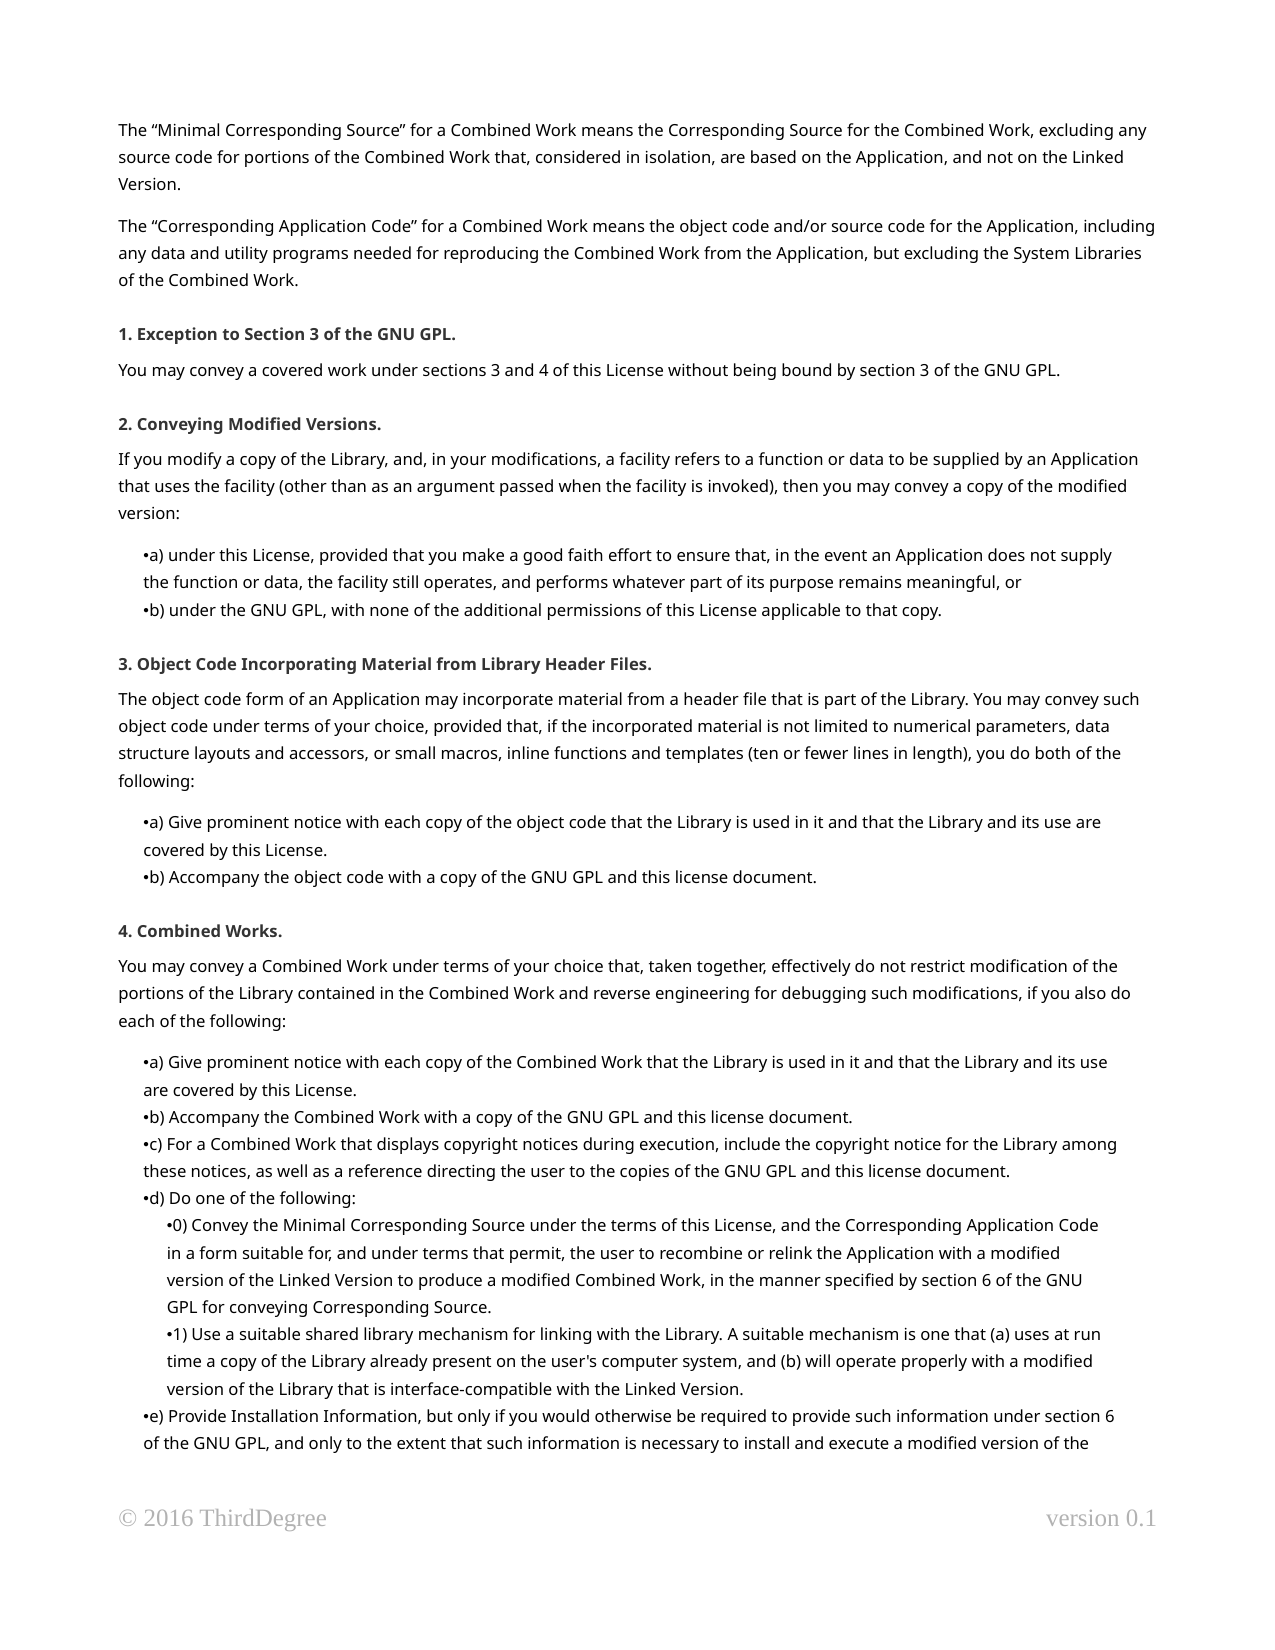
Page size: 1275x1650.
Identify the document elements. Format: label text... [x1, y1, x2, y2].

text If you modify a copy of the Library, and, in your modifications, a facility refers to a function or data to be supplied by an Application that uses the facility (other than as an argument passed when the facility is invoked), then you may convey a copy of the modified version: [118, 448, 1157, 525]
list a) Give prominent notice with each copy of the object code that the Library is used in it and that the Library and its use are covered by this License. [118, 811, 1132, 861]
text You may convey a Combined Work under terms of your choice that, taken together, effectively do not restrict modification of the portions of the Library contained in the Combined Work and reverse engineering for debugging such modifications, if you also do each of the following: [118, 955, 1157, 1032]
text You may convey a covered work under sections 3 and 4 of this License without being bound by section 3 of the GNU GPL. [118, 358, 1157, 381]
list c) For a Combined Work that displays copyright notices during execution, include the copyright notice for the Library among these notices, as well as a reference directing the user to the copies of the GNU GPL and this license document. [118, 1132, 1132, 1182]
text The “Minimal Corresponding Source” for a Combined Work means the Corresponding Source for the Combined Work, excluding any source code for portions of the Combined Work that, considered in isolation, are based on the Application, and not on the Linked Version. [118, 118, 1157, 195]
list a) under this License, provided that you make a good faith effort to ensure that, in the event an Application does not supply the function or data, the facility still operates, and performs whatever part of its purpose remains meaningful, or [118, 544, 1132, 594]
list b) Accompany the object code with a copy of the GNU GPL and this license document. [118, 865, 1132, 888]
list 1) Use a suitable shared library mechanism for linking with the Library. A suitable mechanism is one that (a) uses at run time a copy of the Library already present on the user's computer system, and (b) will operate properly with a modified version of the Library that is interface-compatible with the Linked Version. [118, 1323, 1108, 1400]
subtitle 1. Exception to Section 3 of the GNU GPL. [118, 323, 1157, 346]
list 0) Convey the Minimal Corresponding Source under the terms of this License, and the Corresponding Application Code in a form suitable for, and under terms that permit, the user to recombine or relink the Application with a modified version of the Linked Version to produce a modified Combined Work, in the manner specified by section 6 of the GNU GPL for conveying Corresponding Source. [118, 1214, 1108, 1318]
list e) Provide Installation Information, but only if you would otherwise be required to provide such information under section 6 of the GNU GPL, and only to the extent that such information is necessary to install and execute a modified version of the [118, 1404, 1132, 1454]
text The object code form of an Application may incorporate material from a header file that is part of the Library. You may convey such object code under terms of your choice, provided that, if the incorporated material is not limited to numerical parameters, data structure layouts and accessors, or small macros, inline functions and templates (ten or fewer lines in length), you do both of the following: [118, 688, 1157, 792]
text The “Corresponding Application Code” for a Combined Work means the object code and/or source code for the Application, including any data and utility programs needed for reproducing the Combined Work from the Application, but excluding the System Libraries of the Combined Work. [118, 214, 1157, 291]
list b) Accompany the Combined Work with a copy of the GNU GPL and this license document. [118, 1105, 1132, 1128]
subtitle 4. Combined Works. [118, 919, 1157, 942]
list a) Give prominent notice with each copy of the Combined Work that the Library is used in it and that the Library and its use are covered by this License. [118, 1051, 1132, 1101]
list b) under the GNU GPL, with none of the additional permissions of this License applicable to that copy. [118, 598, 1132, 621]
list d) Do one of the following: [118, 1187, 1132, 1209]
subtitle 2. Conveying Modified Versions. [118, 412, 1157, 435]
subtitle 3. Object Code Incorporating Material from Library Header Files. [118, 652, 1157, 675]
